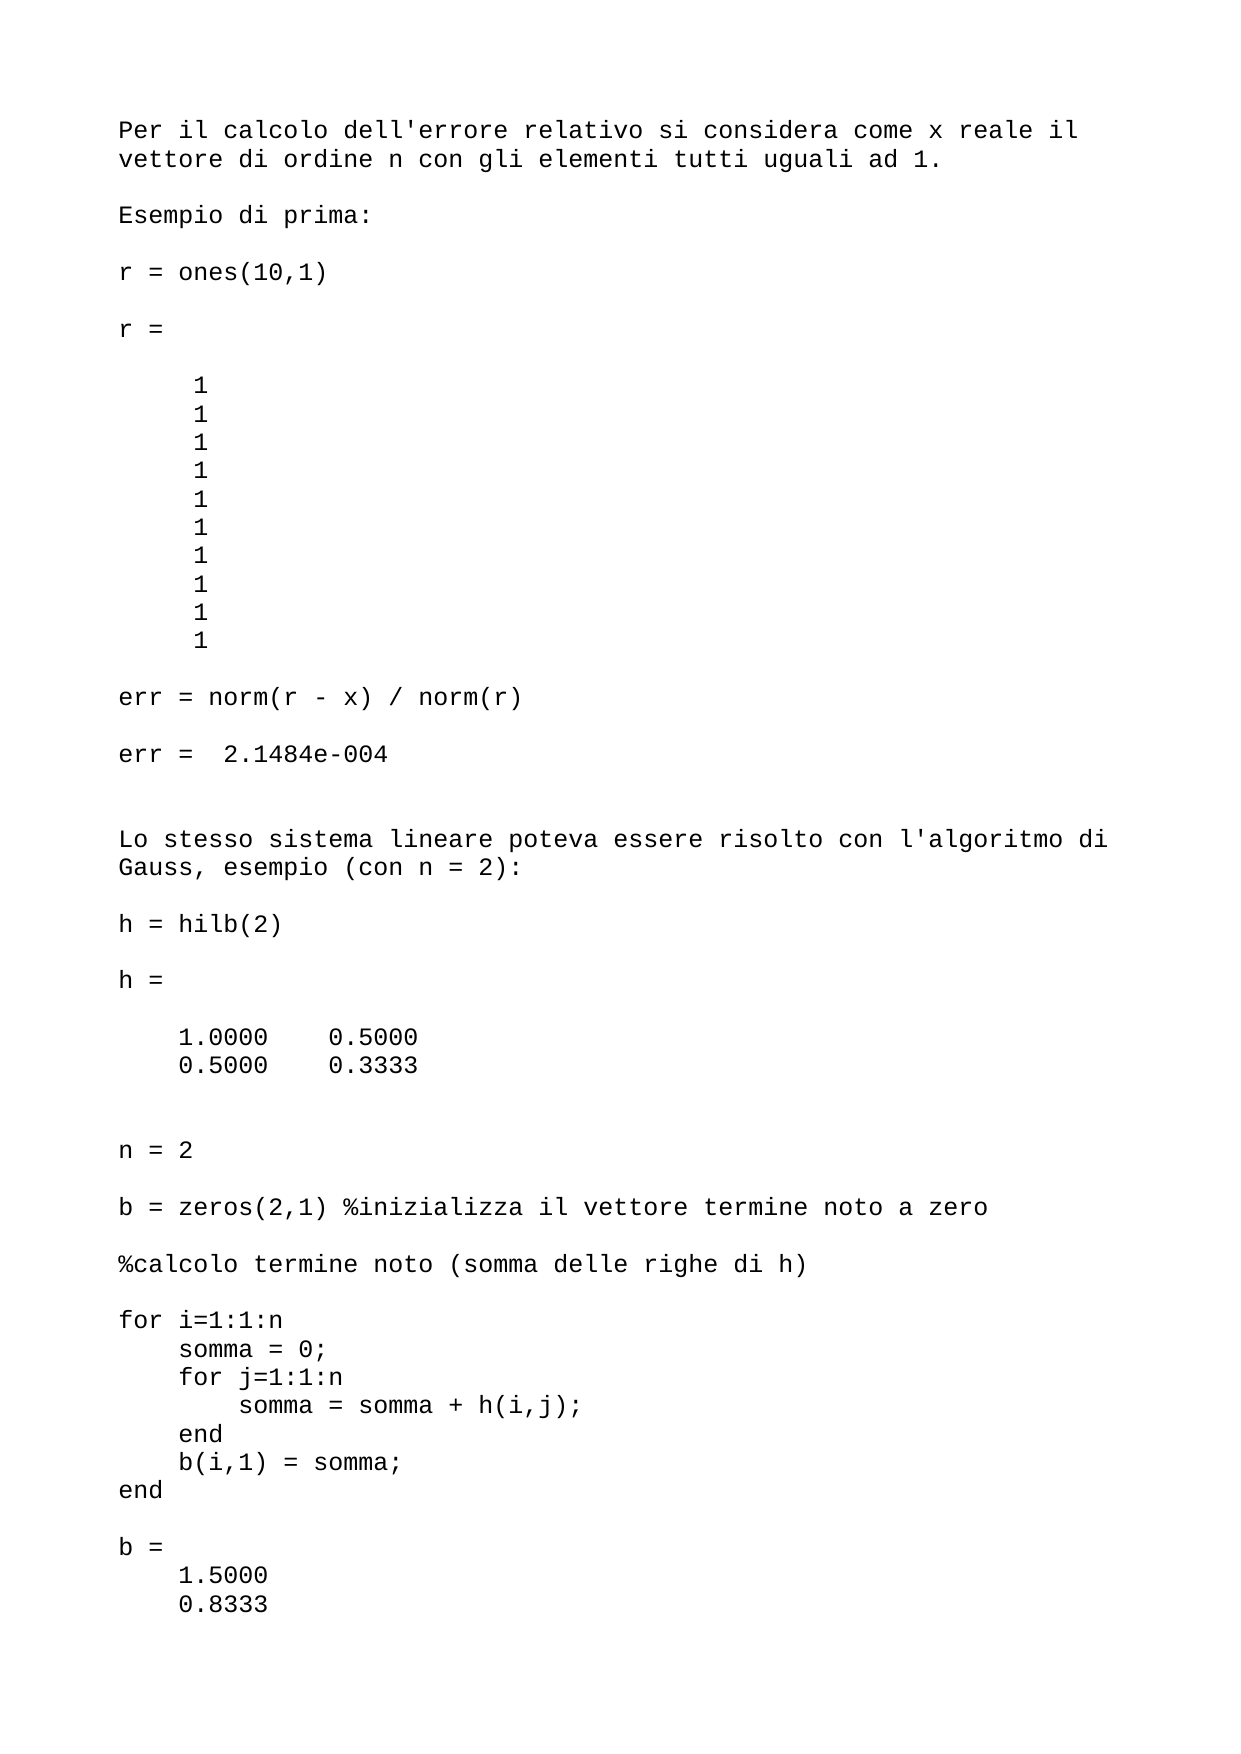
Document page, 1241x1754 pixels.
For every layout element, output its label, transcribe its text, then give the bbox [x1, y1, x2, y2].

text Lo stesso sistema lineare poteva essere risolto con l'algoritmo di Gauss, esempio (con n = 2): [118, 826, 1122, 883]
text end [118, 1478, 1122, 1506]
text b = [118, 1535, 1122, 1563]
text 0.5000 0.3333 [118, 1053, 1122, 1081]
text somma = somma + h(i,j); [118, 1393, 1122, 1421]
text end [118, 1421, 1122, 1450]
text h = hilb(2) [118, 911, 1122, 940]
text Per il calcolo dell'errore relativo si considera come x reale il vettore di ordine n con gli elementi tutti uguali ad 1. [118, 118, 1122, 175]
text 1 [118, 628, 1122, 656]
text 1 [118, 430, 1122, 458]
text r = ones(10,1) [118, 260, 1122, 288]
text somma = 0; [118, 1336, 1122, 1365]
text %calcolo termine noto (somma delle righe di h) [118, 1251, 1122, 1280]
text b = zeros(2,1) %inizializza il vettore termine noto a zero [118, 1195, 1122, 1223]
text 1 [118, 486, 1122, 515]
text 1 [118, 458, 1122, 486]
text 1 [118, 571, 1122, 600]
text 1 [118, 600, 1122, 628]
text 1 [118, 543, 1122, 571]
text Esempio di prima: [118, 203, 1122, 231]
text 1 [118, 373, 1122, 401]
text for j=1:1:n [118, 1365, 1122, 1393]
text err = norm(r - x) / norm(r) [118, 685, 1122, 713]
text 1 [118, 515, 1122, 543]
text 1 [118, 401, 1122, 430]
text err = 2.1484e-004 [118, 741, 1122, 770]
text 0.8333 [118, 1591, 1122, 1620]
text for i=1:1:n [118, 1308, 1122, 1336]
text n = 2 [118, 1138, 1122, 1166]
text r = [118, 316, 1122, 345]
text 1.5000 [118, 1563, 1122, 1591]
text b(i,1) = somma; [118, 1450, 1122, 1478]
text 1.0000 0.5000 [118, 1025, 1122, 1053]
text h = [118, 968, 1122, 996]
